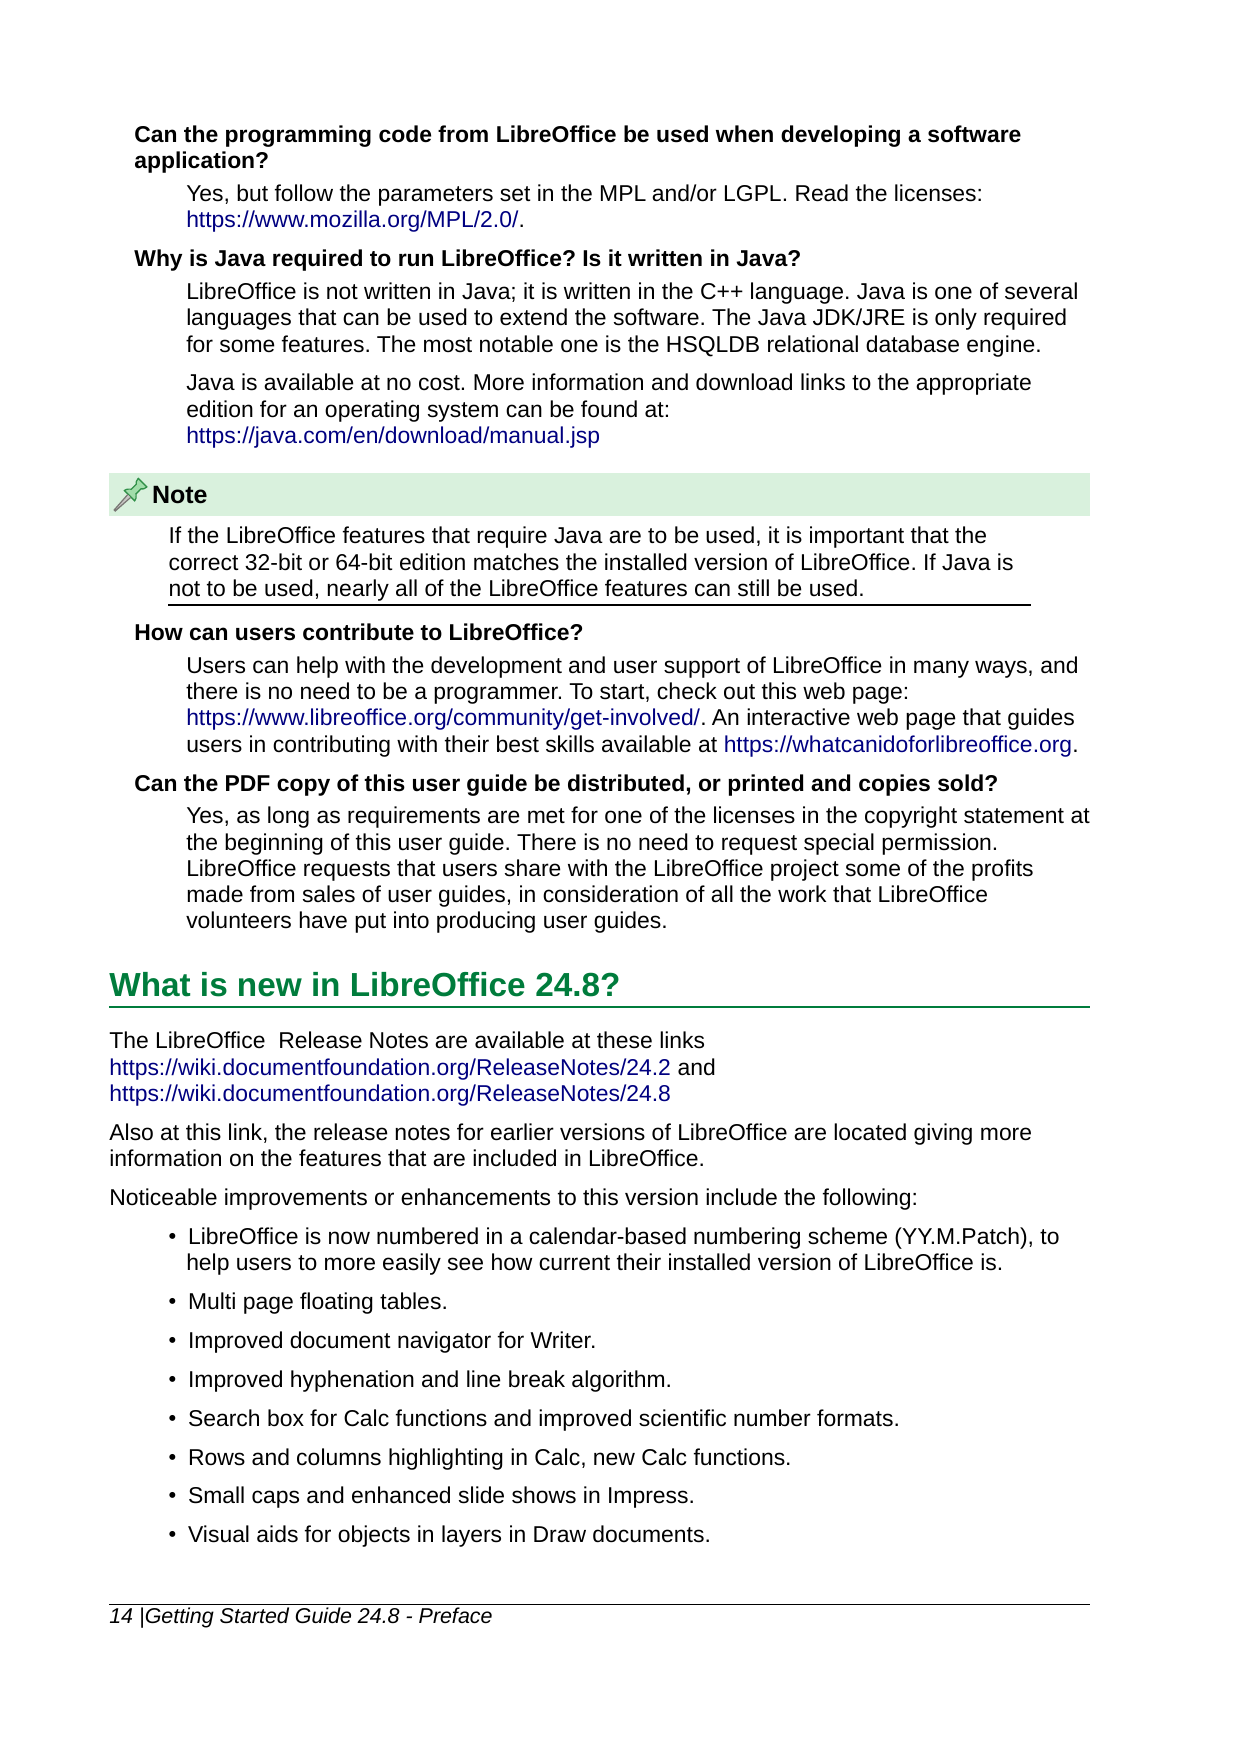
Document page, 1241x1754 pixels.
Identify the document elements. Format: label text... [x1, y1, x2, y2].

list Small caps and enhanced slide shows in Impress. [168, 1482, 1090, 1509]
list LibreOffice is now numbered in a calendar-based numbering scheme (YY.M.Patch), to help users to more easily see how current their installed version of LibreOffice is. [168, 1223, 1090, 1276]
text Can the programming code from LibreOffice be used when developing a software application? [134, 121, 1090, 174]
subtitle Note [109, 473, 1090, 516]
list Noticeable improvements or enhancements to this version include the following: [109, 1184, 1090, 1211]
text The LibreOffice Release Notes are available at these links https://wiki.documentfoundation.org/ReleaseNotes/24.2 and https://wiki.documentfoundation.org/ReleaseNotes/24.8 [109, 1027, 1090, 1106]
list Visual aids for objects in layers in Draw documents. [168, 1521, 1090, 1548]
text How can users contribute to LibreOffice? [134, 619, 1090, 645]
text LibreOffice is not written in Java; it is written in the C++ language. Java is one of several languages that can be used to extend the software. The Java JDK/JRE is only required for some features. The most notable one is the HSQLDB relational database engine. [186, 278, 1090, 357]
text Java is available at no cost. More information and download links to the appropriate edition for an operating system can be found at: https://java.com/en/download/manual.jsp [186, 369, 1090, 448]
list Search box for Calc functions and improved scientific number formats. [168, 1405, 1090, 1431]
list Improved hyphenation and line break algorithm. [168, 1366, 1090, 1392]
text Yes, as long as requirements are met for one of the licenses in the copyright statement at the beginning of this user guide. There is no need to request special permission. LibreOffice requests that users share with the LibreOffice project some of the profits made from sales of user guides, in consideration of all the work that LibreOffice volunteers have put into producing user guides. [186, 802, 1090, 934]
text If the LibreOffice features that require Java are to be used, it is important that the correct 32-bit or 64-bit edition matches the installed version of LibreOffice. If Java is not to be used, nearly all of the LibreOffice features can still be used. [168, 522, 1031, 604]
list Rows and columns highlighting in Calc, new Calc functions. [168, 1444, 1090, 1470]
list Multi page floating tables. [168, 1288, 1090, 1314]
text Can the PDF copy of this user guide be distributed, or printed and copies sold? [134, 769, 1090, 796]
subtitle What is new in LibreOffice 24.8? [109, 965, 1090, 1006]
text Yes, but follow the parameters set in the MPL and/or LGPL. Read the licenses: https://www.mozilla.org/MPL/2.0/. [186, 180, 1090, 233]
text Why is Java required to run LibreOffice? Is it written in Java? [134, 245, 1090, 272]
text Also at this link, the release notes for earlier versions of LibreOffice are located giving more information on the features that are included in LibreOffice. [109, 1119, 1090, 1172]
list Improved document navigator for Writer. [168, 1327, 1090, 1353]
text Users can help with the development and user support of LibreOffice in many ways, and there is no need to be a programmer. To start, check out this web page: https://www.libreoffice.org/community/get-involved/. An interactive web page that guides users in contributing with their best skills available at https://whatcanidoforlibreoffice.org. [186, 652, 1090, 757]
